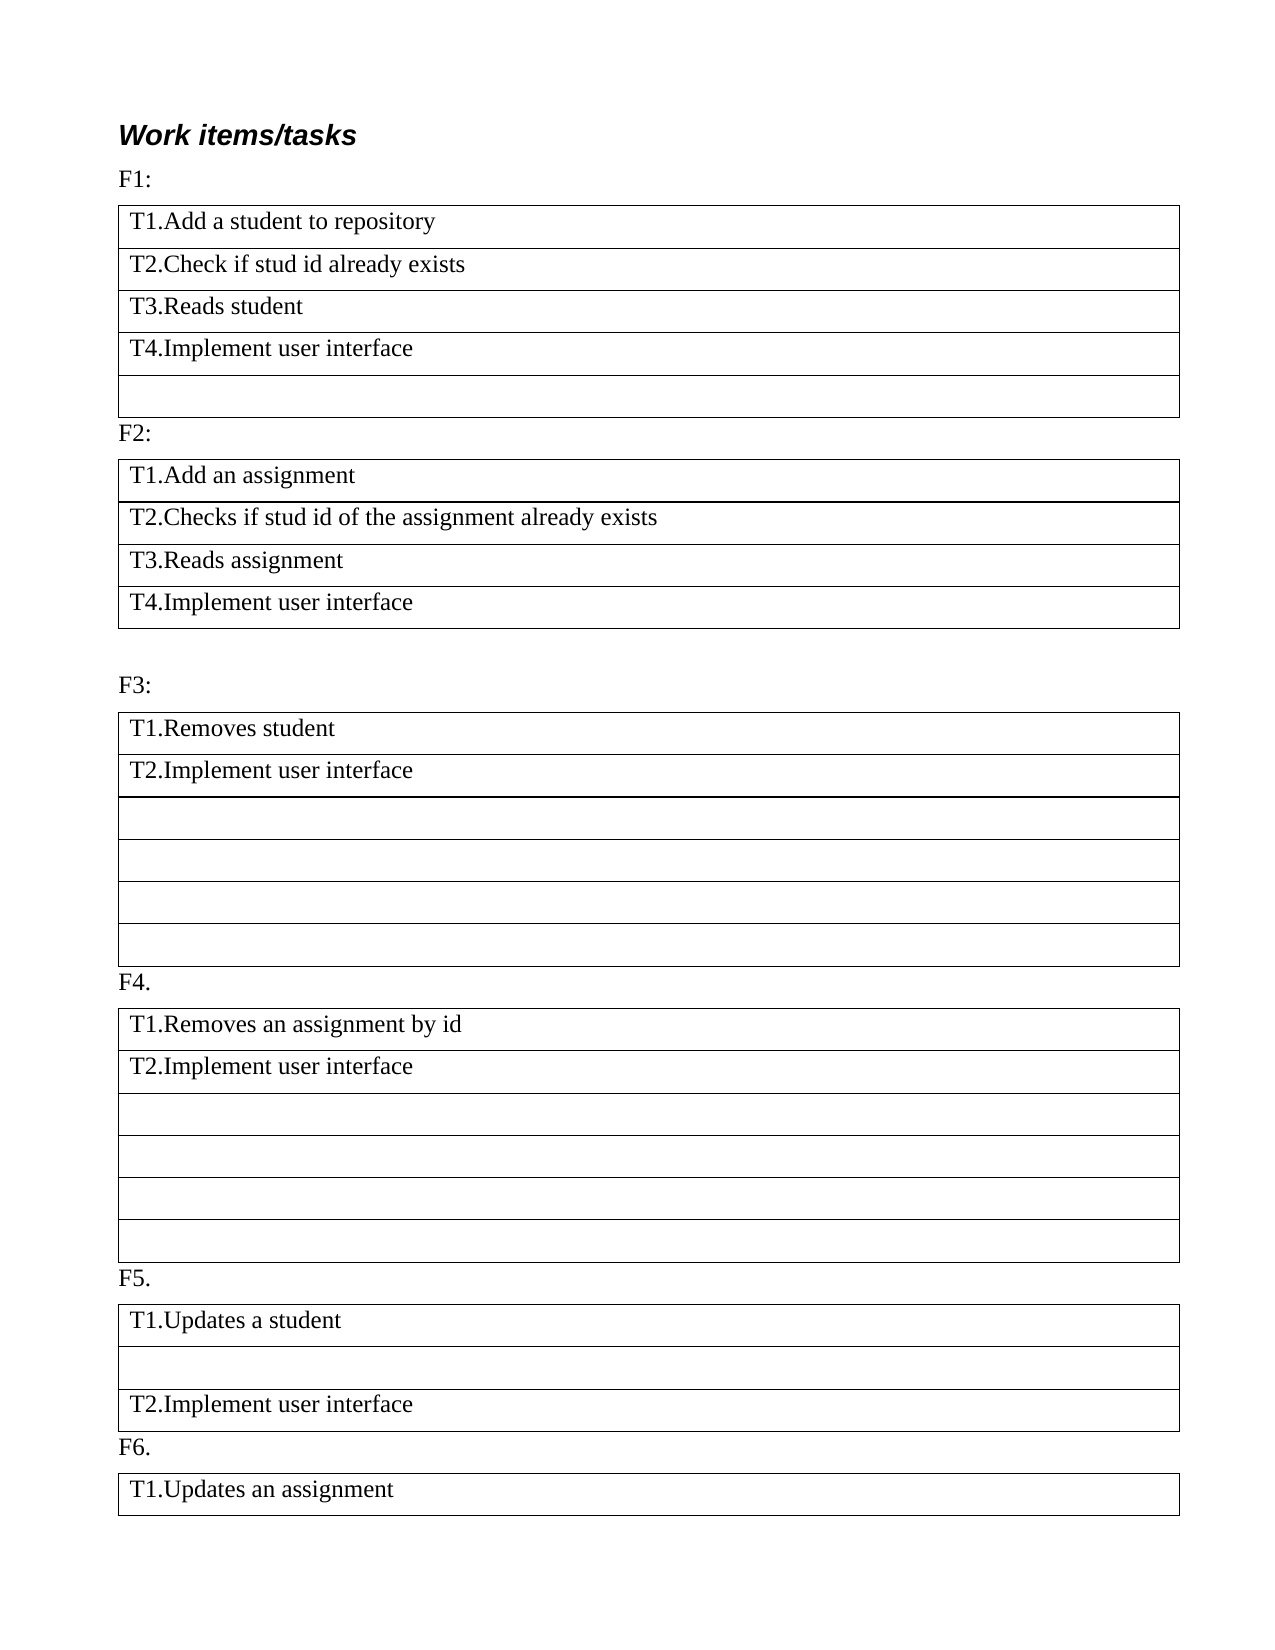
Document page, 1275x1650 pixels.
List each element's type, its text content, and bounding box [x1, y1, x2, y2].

table_cell T4.Implement user interface [119, 587, 1179, 628]
text F2: [118, 418, 1157, 447]
table_header T1.Updates an assignment [119, 1474, 1179, 1515]
table_header T1.Add a student to repository [119, 206, 1179, 248]
table_cell T2.Implement user interface [119, 755, 1179, 796]
table_cell T4.Implement user interface [119, 333, 1179, 374]
table_cell [119, 1220, 1179, 1262]
table_header T1.Removes student [119, 713, 1179, 754]
table_cell [119, 1136, 1179, 1177]
table_cell [119, 1178, 1179, 1219]
table_cell T2.Implement user interface [119, 1051, 1179, 1092]
table_cell T2.Checks if stud id of the assignment already exists [119, 503, 1179, 544]
table_header T1.Removes an assignment by id [119, 1009, 1179, 1050]
table_header T1.Updates a student [119, 1305, 1179, 1346]
table_cell [119, 1347, 1179, 1388]
table_cell [119, 924, 1179, 966]
table_cell [119, 376, 1179, 417]
table_cell T3.Reads assignment [119, 545, 1179, 586]
text F4. [118, 967, 1157, 995]
table_cell T3.Reads student [119, 291, 1179, 332]
text F5. [118, 1263, 1157, 1291]
subtitle Work items/tasks [118, 118, 1157, 152]
text F6. [118, 1432, 1157, 1461]
table_cell [119, 840, 1179, 881]
text F1: [118, 164, 1157, 193]
table_cell [119, 1094, 1179, 1135]
table_cell [119, 798, 1179, 839]
table_cell T2.Implement user interface [119, 1390, 1179, 1431]
text F3: [118, 671, 1157, 699]
table_cell [119, 882, 1179, 923]
table_cell T2.Check if stud id already exists [119, 249, 1179, 290]
table_header T1.Add an assignment [119, 460, 1179, 501]
